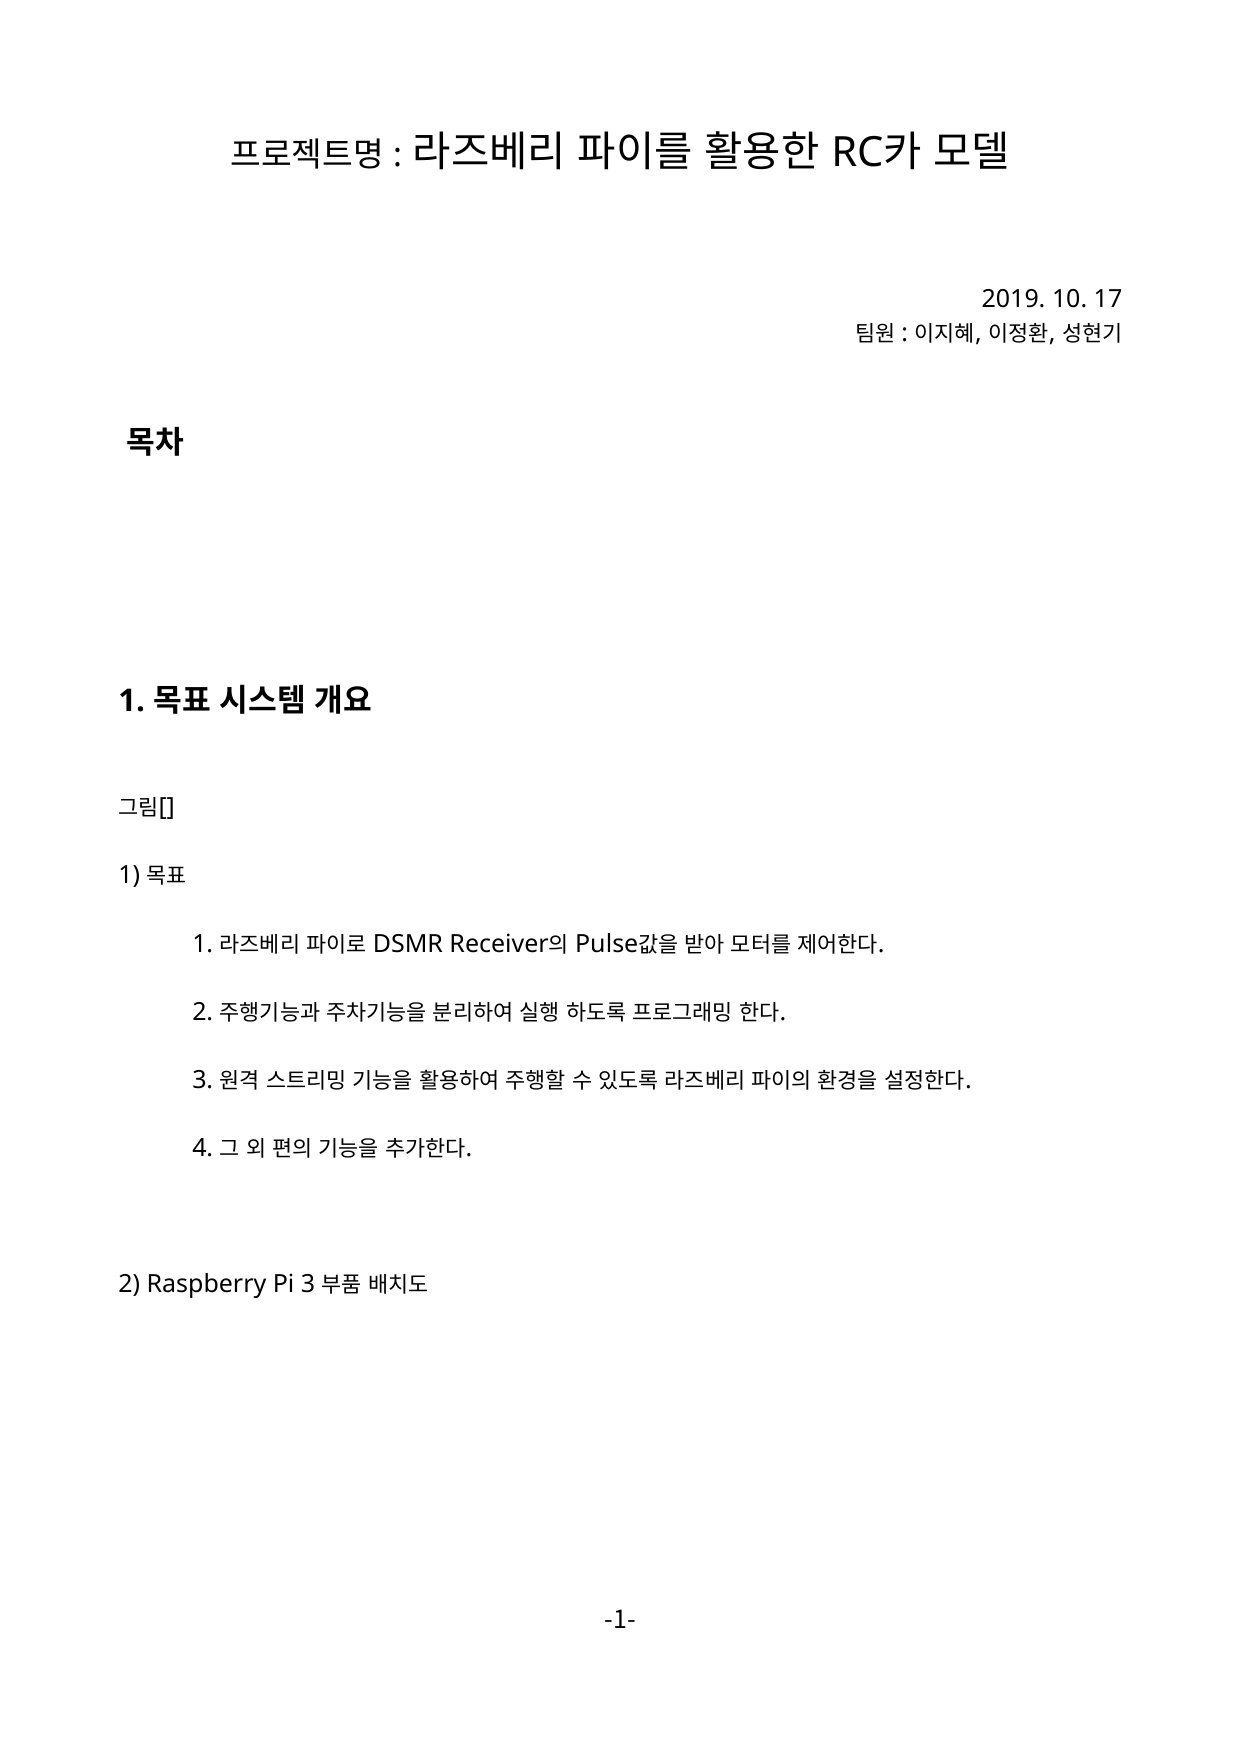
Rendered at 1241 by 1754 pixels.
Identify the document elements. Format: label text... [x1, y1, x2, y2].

text 그림[] [118, 789, 1122, 823]
text 1. 목표 시스템 개요 [118, 675, 1122, 721]
text 프로젝트명 : 라즈베리 파이를 활용한 RC카 모델 [118, 118, 1122, 179]
text 2019. 10. 17 [118, 281, 1122, 315]
text 1. 라즈베리 파이로 DSMR Receiver의 Pulse값을 받아 모터를 제어한다. [118, 925, 1122, 959]
text 1) 목표 [118, 857, 1122, 891]
text 4. 그 외 편의 기능을 추가한다. [118, 1129, 1122, 1164]
text 2) Raspberry Pi 3 부품 배치도 [118, 1266, 1122, 1300]
text 3. 원격 스트리밍 기능을 활용하여 주행할 수 있도록 라즈베리 파이의 환경을 설정한다. [118, 1061, 1122, 1096]
text 목차 [118, 417, 1122, 462]
text 2. 주행기능과 주차기능을 분리하여 실행 하도록 프로그래밍 한다. [118, 993, 1122, 1027]
text 팀원 : 이지혜, 이정환, 성현기 [118, 315, 1122, 349]
